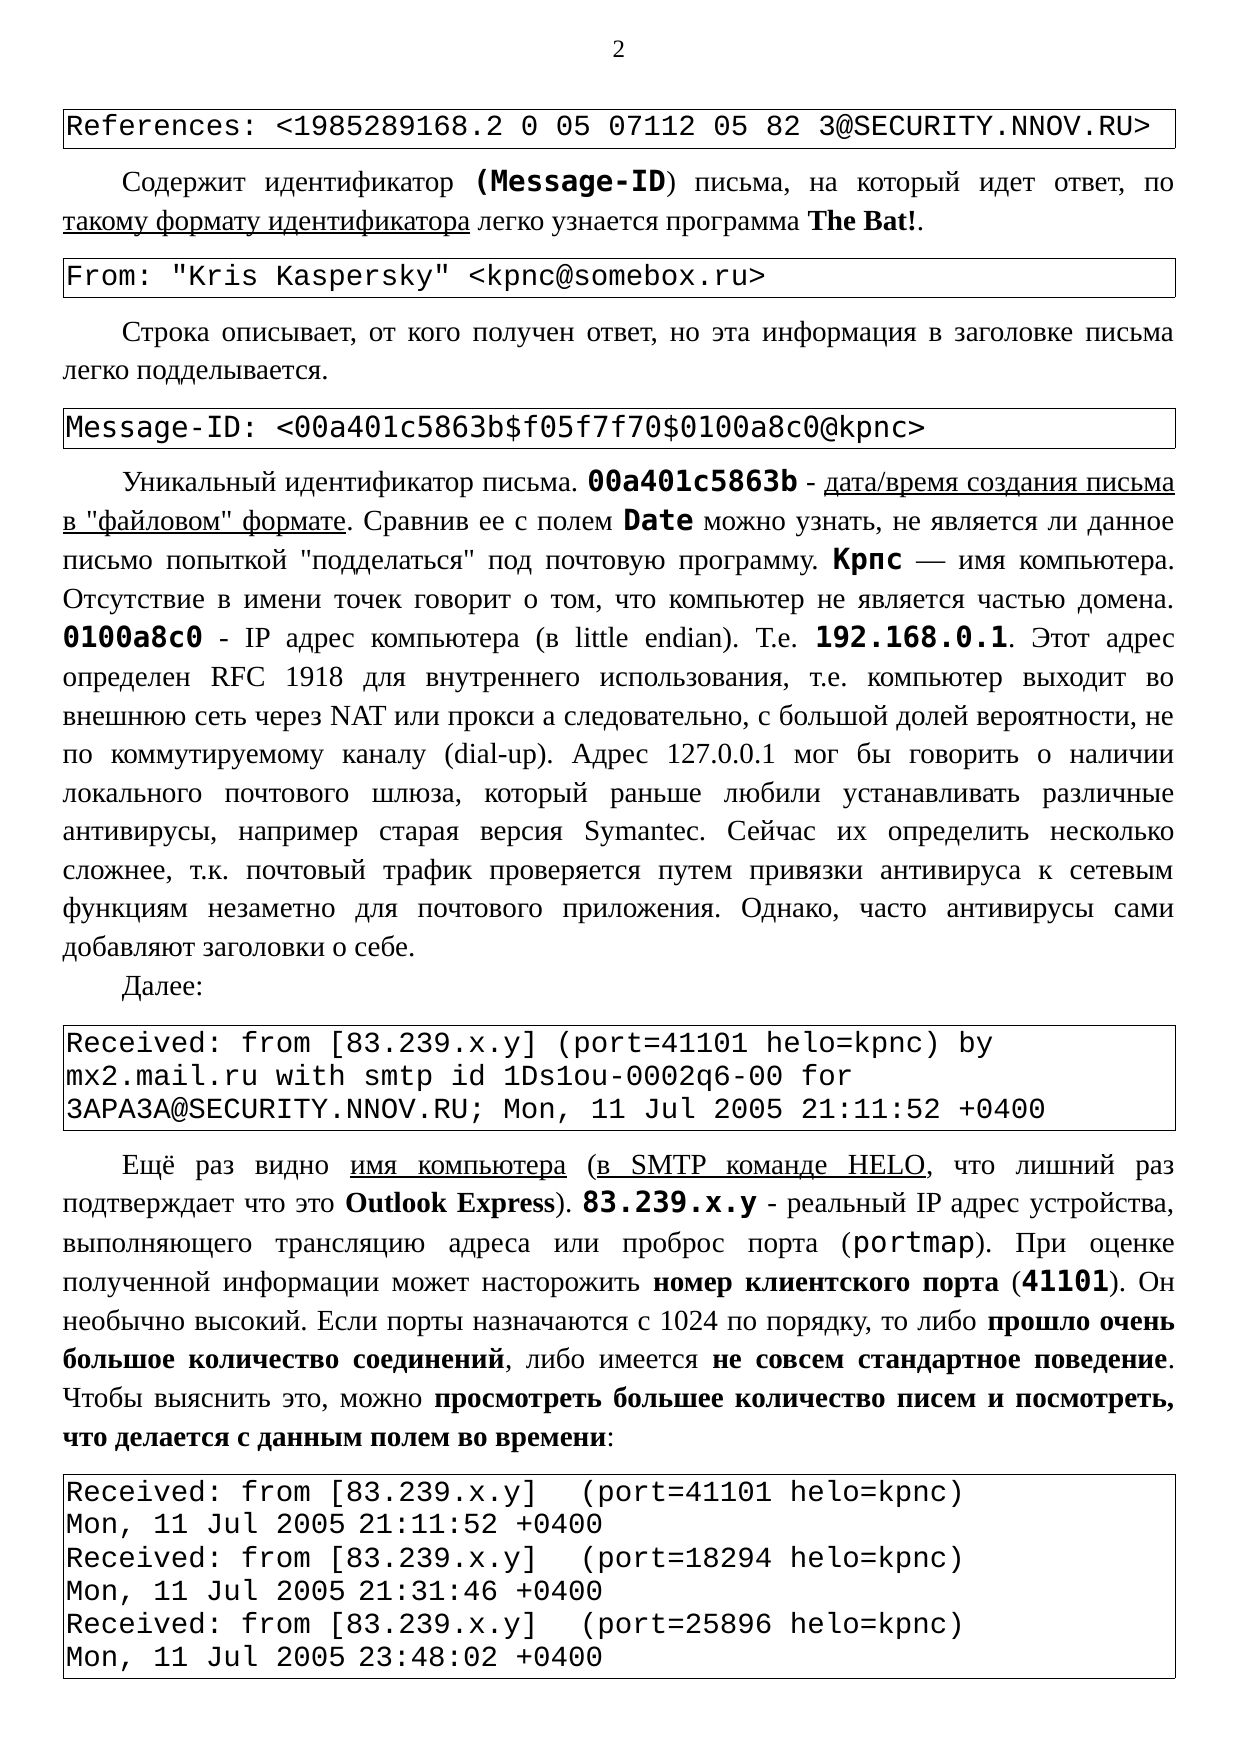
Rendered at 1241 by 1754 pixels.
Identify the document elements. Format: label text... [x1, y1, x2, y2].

text Содержит идентификатор (Message-ID) письма, на который идет ответ, по такому формату идентификатора легко узнается программа The Bat!. [62, 164, 1175, 237]
text Mon, 11 Jul 2005 21:31:46 +0400 [64, 1573, 1175, 1606]
text From: "Kris Kaspersky" <kpnc@somebox.ru> [64, 259, 1175, 297]
text Далее: [62, 968, 1175, 1001]
text Строка описывает, от кого получен ответ, но эта информация в заголовке письма легко подделывается. [62, 314, 1175, 386]
text Уникальный идентификатор письма. 00a401c5863b - дата/время создания письма в "файловом" формате. Сравнив ее с полем Date можно узнать, не является ли данное письмо попыткой "подделаться" под почтовую программу. Крпс — имя компьютера. Отсутствие в имени точек говорит о том, что компьютер не является частью домена. 0100a8c0 - IP адрес компьютера (в little endian). Т.е. 192.168.0.1. Этот адрес определен RFC 1918 для внутреннего использования, т.е. компьютер выходит во внешнюю сеть через NAT или прокси а следовательно, с большой долей вероятности, не по коммутируемому каналу (dial-up). Адрес 127.0.0.1 мог бы говорить о наличии локального почтового шлюза, который раньше любили устанавливать различные антивирусы, например старая версия Symantec. Сейчас их определить несколько сложнее, т.к. почтовый трафик проверяется путем привязки антивируса к сетевым функциям незаметно для почтового приложения. Однако, часто антивирусы сами добавляют заголовки о себе. [62, 464, 1175, 963]
text Ещё раз видно имя компьютера (в SMTP команде HELO, что лишний раз подтверждает что это Outlook Express). 83.239.x.y - реальный IP адрес устройства, выполняющего трансляцию адреса или проброс порта (portmap). При оценке полученной информации может насторожить номер клиентского порта (41101). Он необычно высокий. Если порты назначаются с 1024 по порядку, то либо прошло очень большое количество соединений, либо имеется не совсем стандартное поведение. Чтобы выяснить это, можно просмотреть большее количество писем и посмотреть, что делается с данным полем во времени: [62, 1147, 1175, 1452]
text Mon, 11 Jul 2005 23:48:02 +0400 [64, 1639, 1175, 1678]
text Received: from [83.239.x.у] (port=41101 helo=kpnc) by mx2.mail.ru with smtp id 1Ds1ou-0002q6-00 for 3APA3A@SECURITY.NNOV.RU; Mon, 11 Jul 2005 21:11:52 +0400 [64, 1026, 1175, 1130]
text Received: from [83.239.x.у] (port=18294 helo=kpnc) [64, 1540, 1175, 1573]
text Mon, 11 Jul 2005 21:11:52 +0400 [64, 1507, 1175, 1540]
text Received: from [83.239.x.у] (port=41101 helo=kpnc) [64, 1475, 1175, 1507]
text Message-ID: <00a401c5863b$f05f7f70$0100a8c0@kpnc> [64, 409, 1175, 448]
text Received: from [83.239.x.y] (port=25896 helo=kpnc) [64, 1606, 1175, 1639]
text References: <1985289168.2 0 05 07112 05 82 3@SECURITY.NNOV.RU> [64, 110, 1175, 148]
